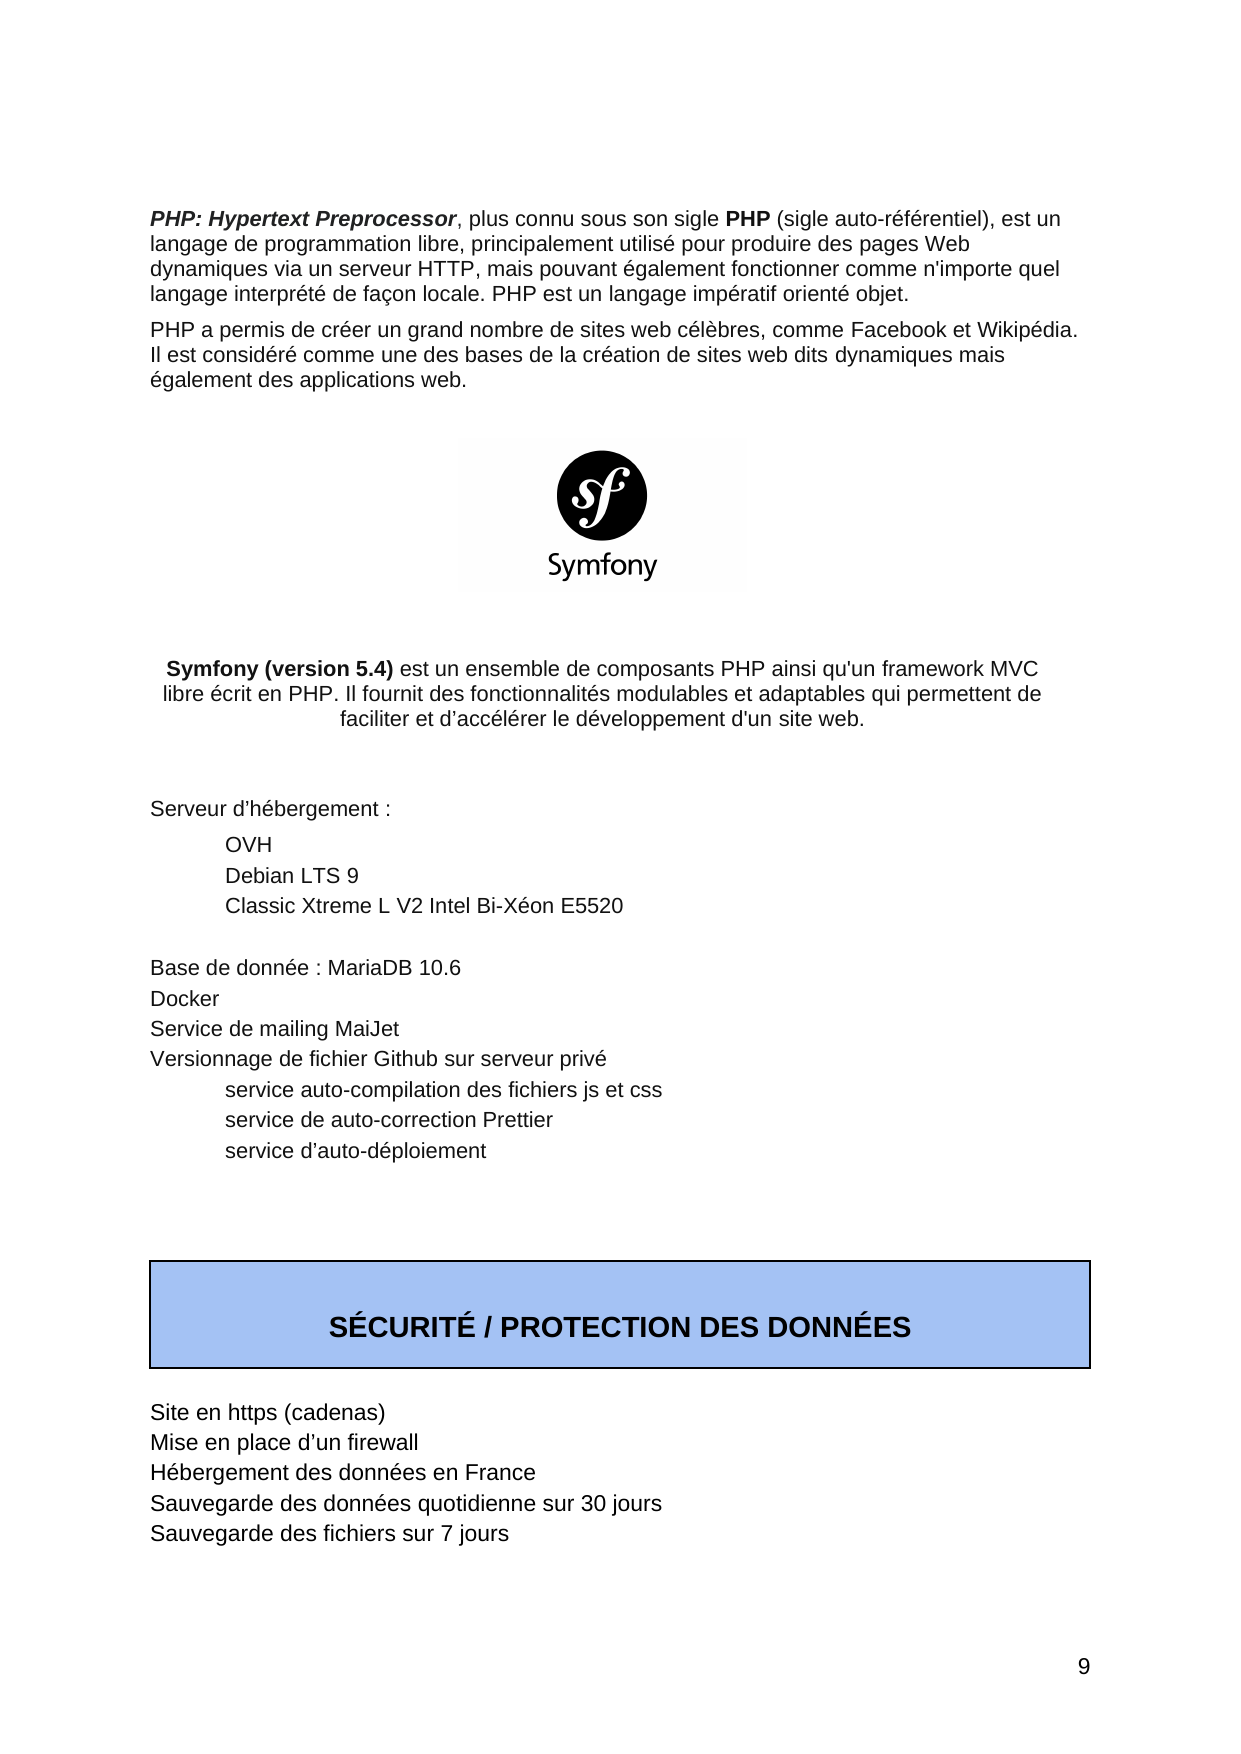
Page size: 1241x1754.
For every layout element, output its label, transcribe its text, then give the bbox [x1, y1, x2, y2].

text service d’auto-déploiement [150, 1138, 1055, 1163]
picture [458, 438, 747, 592]
text Site en https (cadenas) [150, 1399, 1090, 1425]
text Versionnage de fichier Github sur serveur privé [150, 1046, 1055, 1072]
text Serveur d’hébergement : [150, 796, 1055, 821]
text OVH [150, 832, 1055, 857]
text service auto-compilation des fichiers js et css [150, 1077, 1055, 1102]
text PHP a permis de créer un grand nombre de sites web célèbres, comme Facebook et Wikipédia. Il est considéré comme une des bases de la création de sites web dits dynamiques mais également des applications web. [150, 317, 1090, 392]
text PHP: Hypertext Preprocessor, plus connu sous son sigle PHP (sigle auto-référentiel), est un langage de programmation libre, principalement utilisé pour produire des pages Web dynamiques via un serveur HTTP, mais pouvant également fonctionner comme n'importe quel langage interprété de façon locale. PHP est un langage impératif orienté objet. [150, 206, 1090, 306]
text Base de donnée : MariaDB 10.6 [150, 955, 1055, 980]
text Sauvegarde des fichiers sur 7 jours [150, 1520, 1090, 1546]
text service de auto-correction Prettier [150, 1107, 1055, 1132]
text Service de mailing MaiJet [150, 1016, 1055, 1041]
text Debian LTS 9 [150, 863, 1055, 888]
text Docker [150, 986, 1055, 1011]
table_header SÉCURITÉ / PROTECTION DES DONNÉES [151, 1262, 1089, 1367]
text Mise en place d’un firewall [150, 1429, 1090, 1456]
text Sauvegarde des données quotidienne sur 30 jours [150, 1489, 1090, 1516]
text Classic Xtreme L V2 Intel Bi-Xéon E5520 [150, 893, 1055, 918]
text Hébergement des données en France [150, 1459, 1090, 1486]
text Symfony (version 5.4) est un ensemble de composants PHP ainsi qu'un framework MVC libre écrit en PHP. Il fournit des fonctionnalités modulables et adaptables qui permettent de faciliter et d’accélérer le développement d'un site web. [150, 656, 1055, 731]
